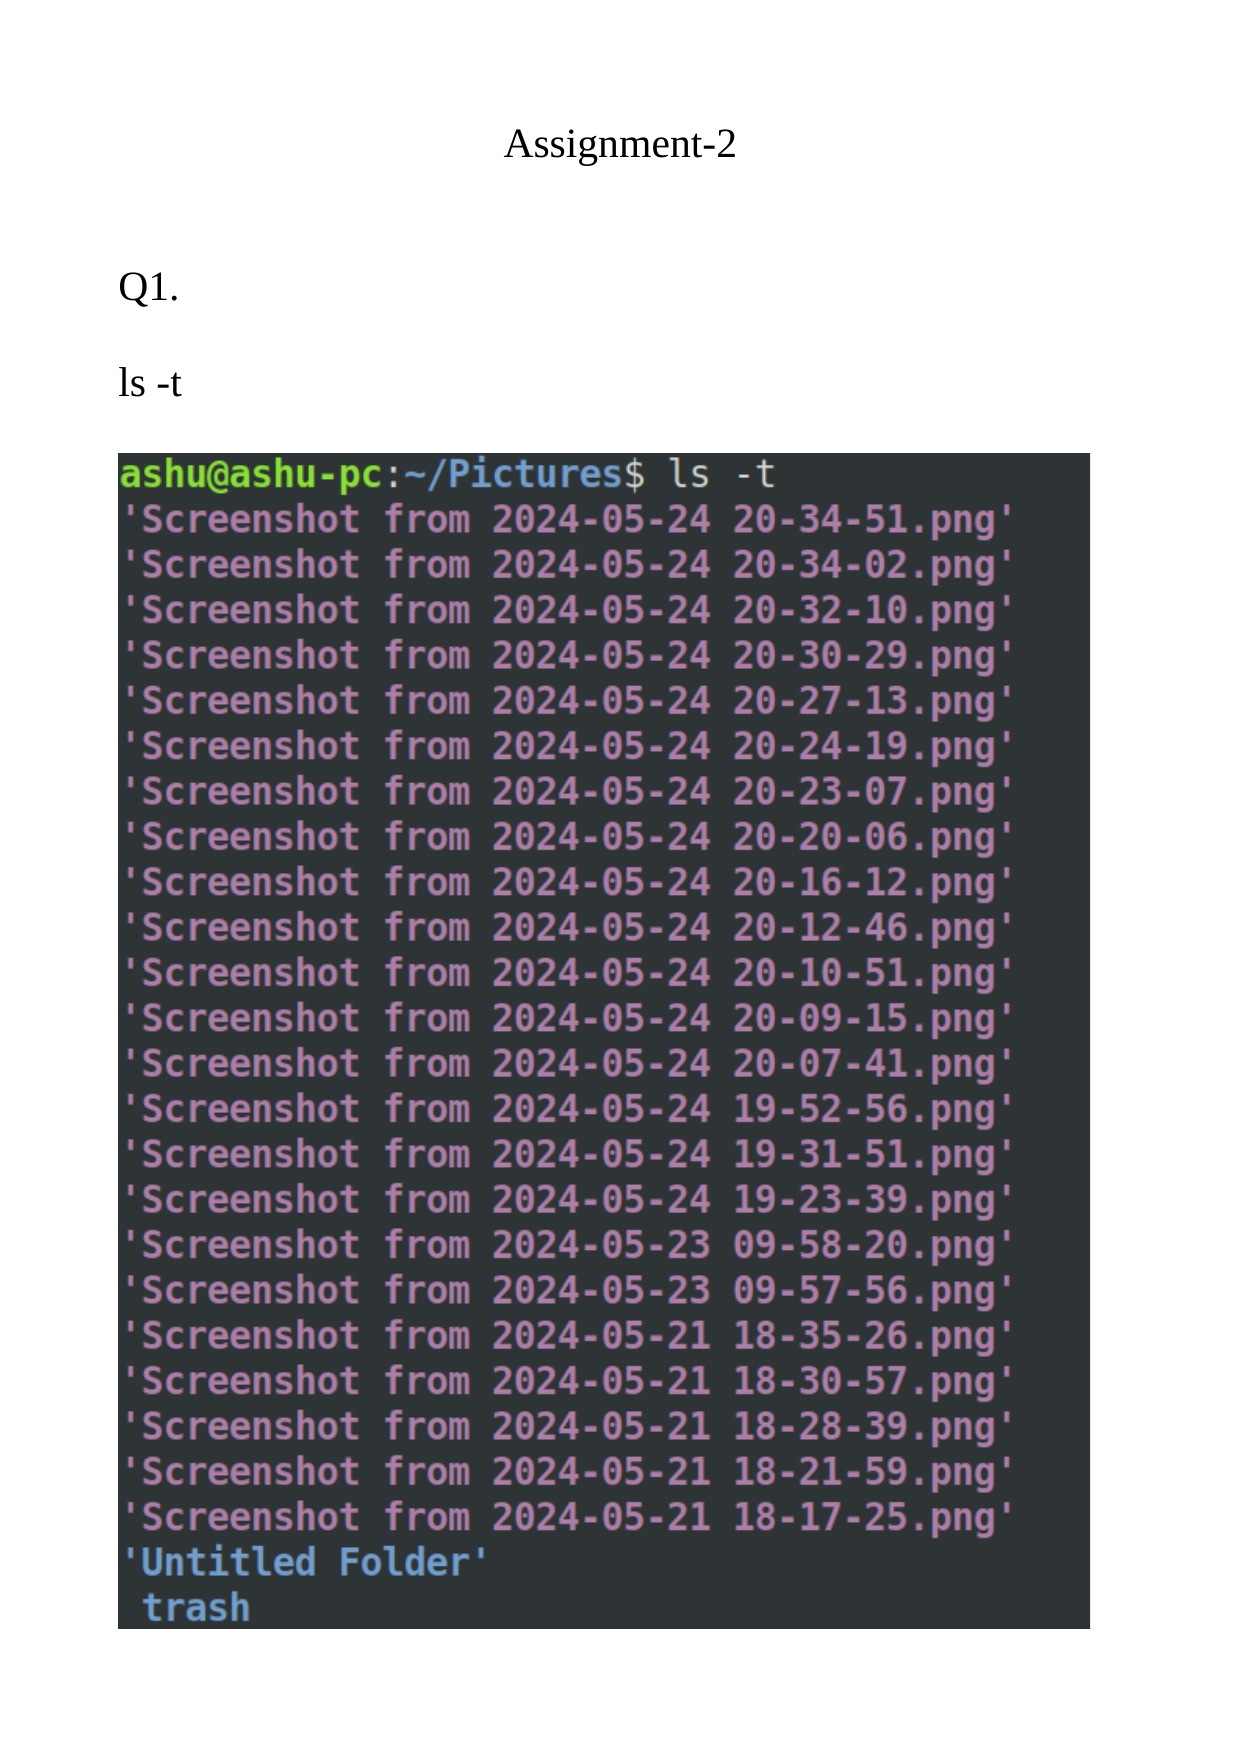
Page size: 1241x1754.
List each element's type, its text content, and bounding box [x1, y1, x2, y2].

text ls -t [118, 358, 1122, 406]
text Q1. [118, 262, 1122, 310]
picture [118, 453, 1091, 1629]
text Assignment-2 [118, 118, 1122, 166]
